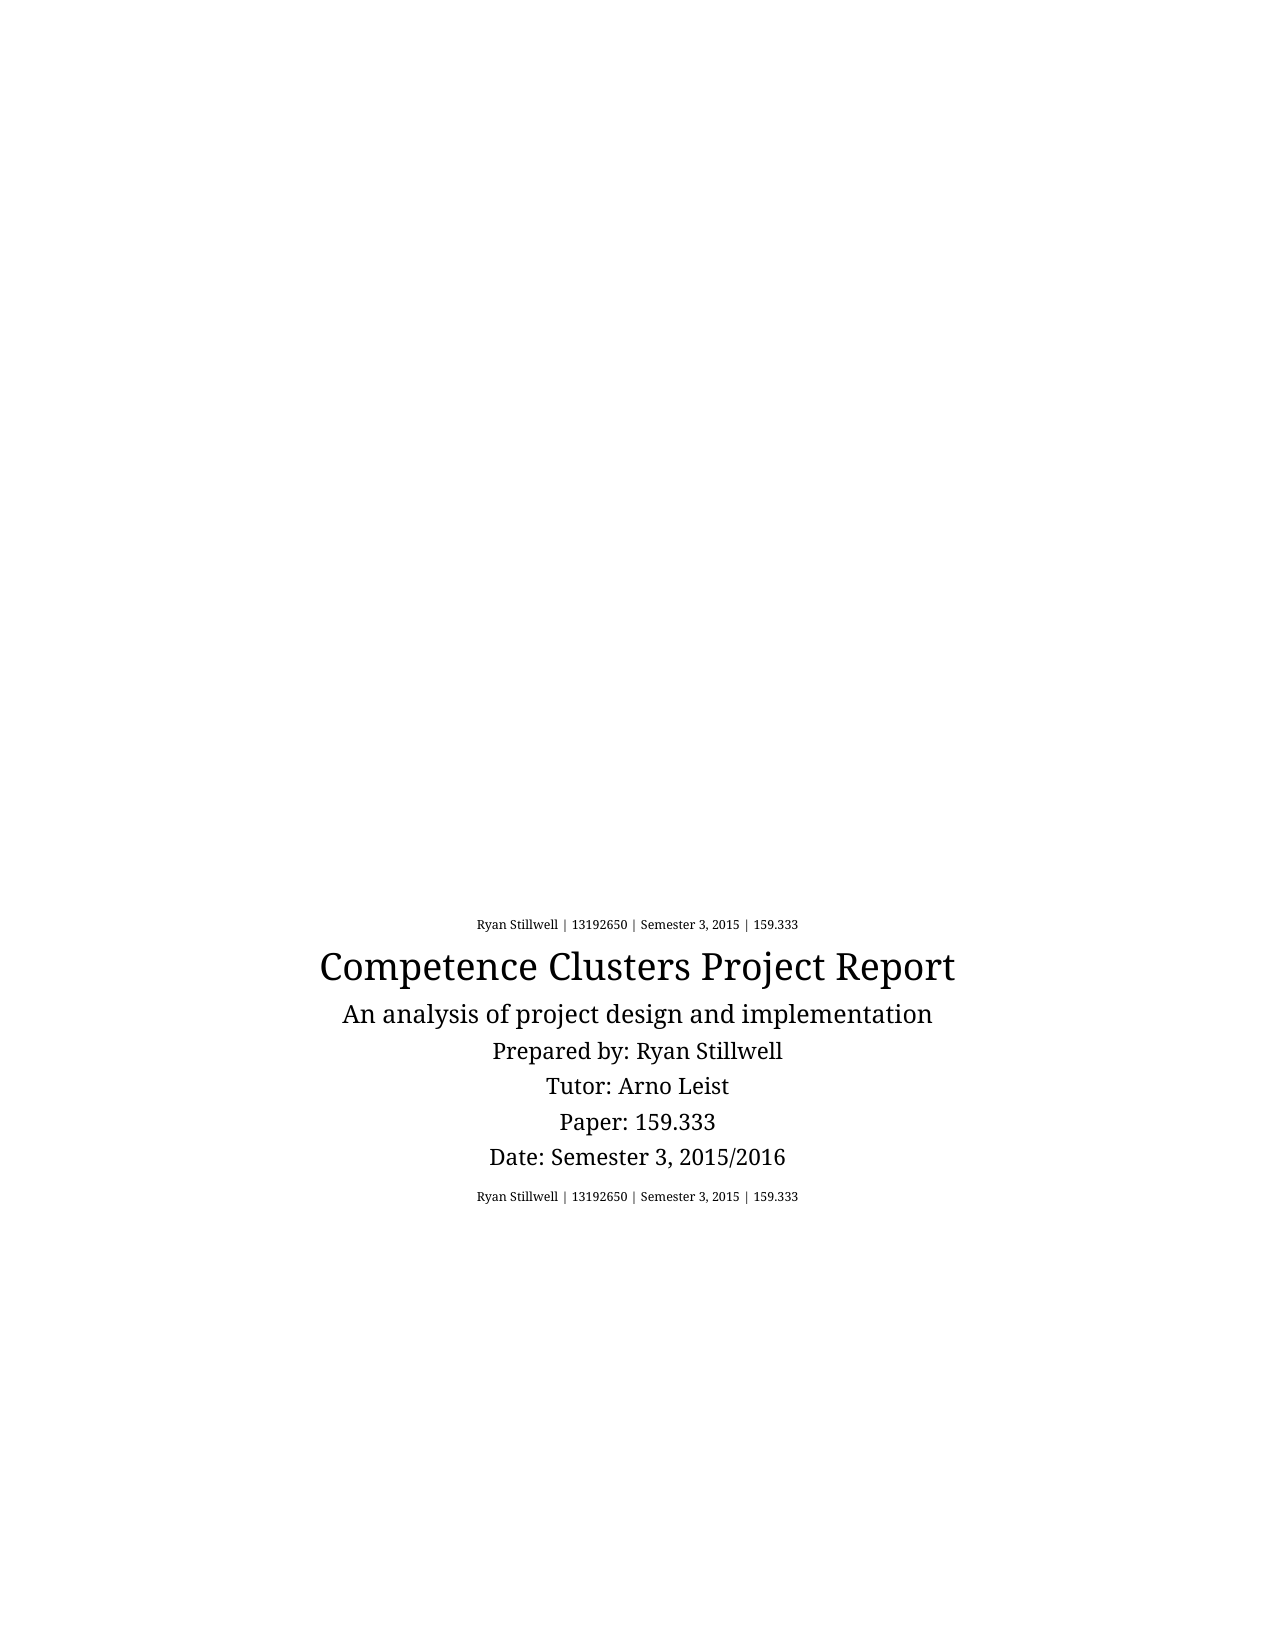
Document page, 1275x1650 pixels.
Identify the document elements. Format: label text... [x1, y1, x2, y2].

text Ryan Stillwell | 13192650 | Semester 3, 2015 | 159.333 Competence Clusters Project Report An analysis of project design and implementation Prepared by: Ryan Stillwell Tutor: Arno Leist Paper: 159.333 Date: Semester 3, 2015/2016 [118, 916, 1157, 1172]
text Ryan Stillwell | 13192650 | Semester 3, 2015 | 159.333 [118, 1188, 1157, 1205]
